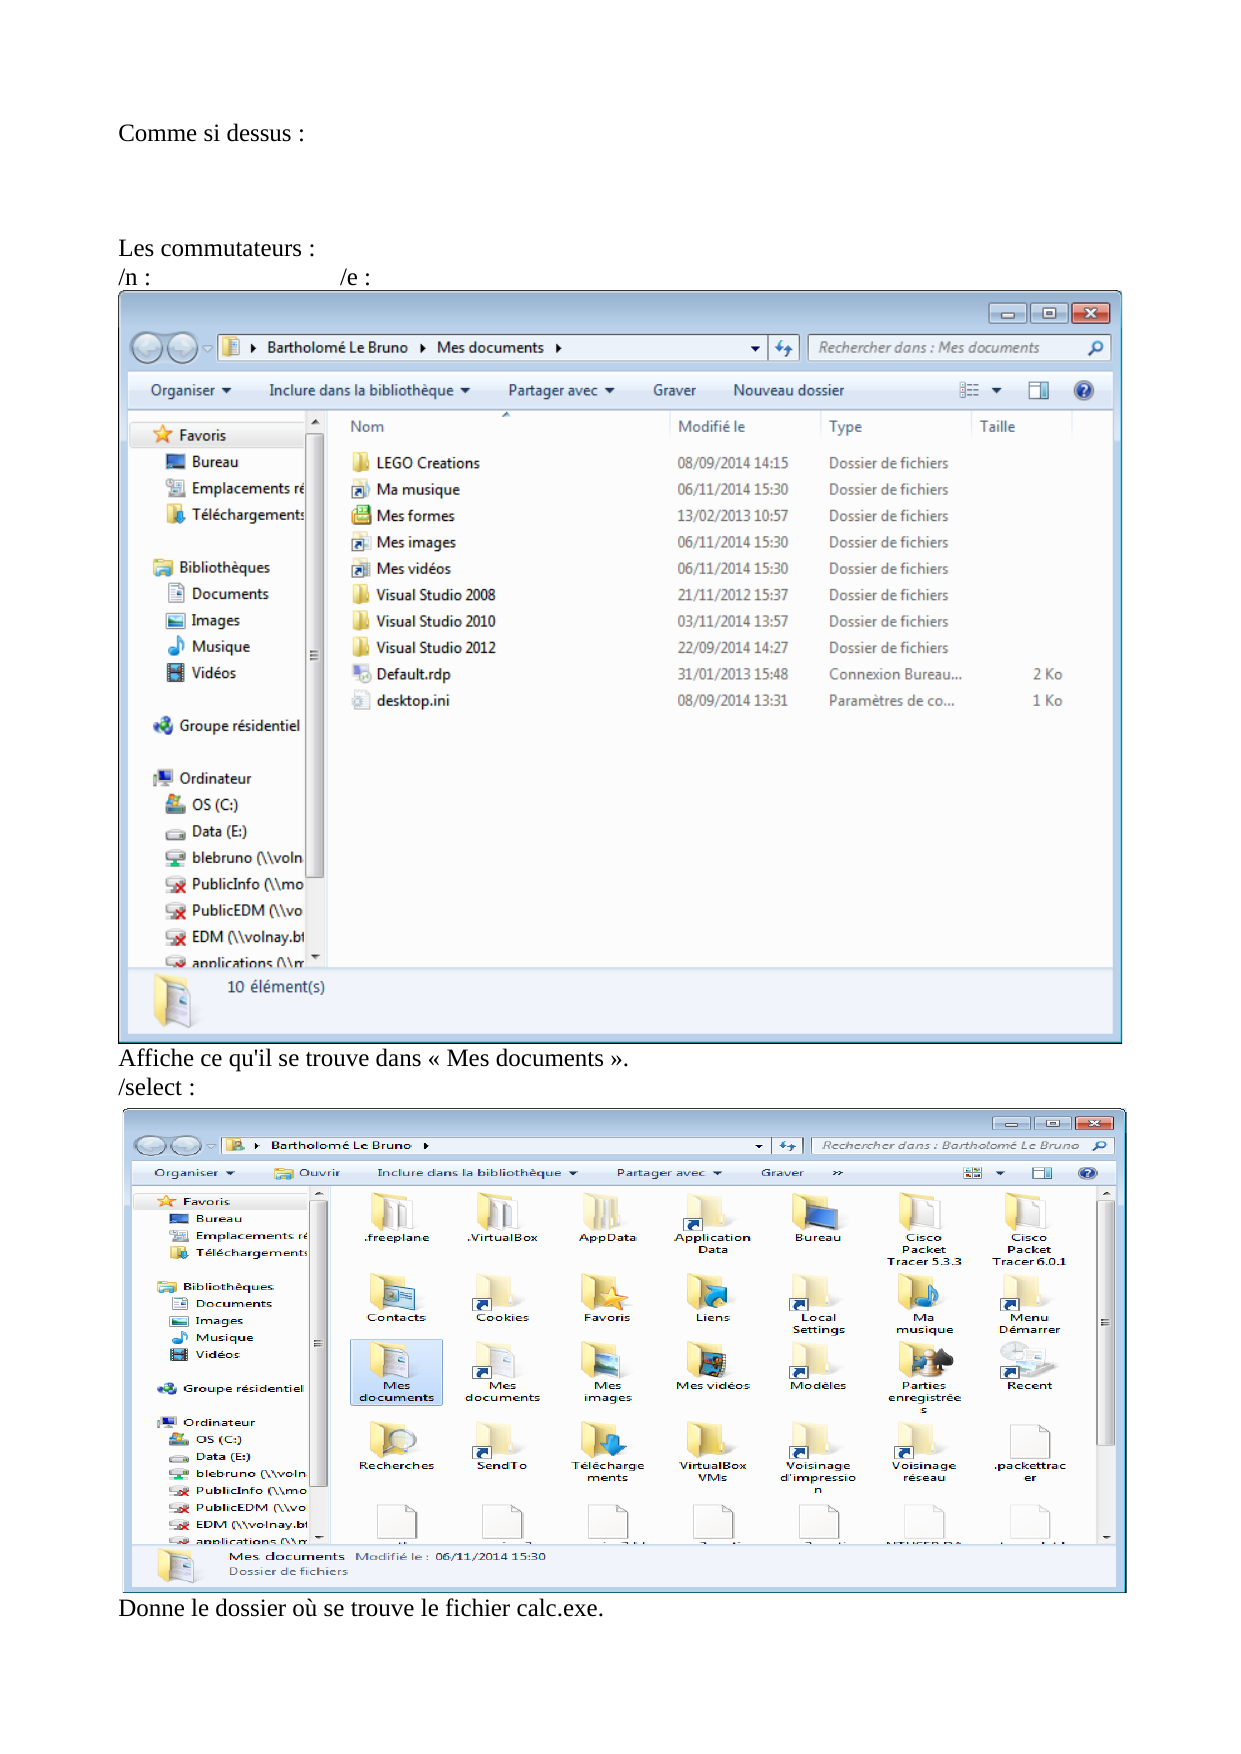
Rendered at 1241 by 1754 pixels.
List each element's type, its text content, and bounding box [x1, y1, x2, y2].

text Donne le dossier où se trouve le fichier calc.exe. [118, 1101, 1122, 1622]
text /select : [118, 1072, 1122, 1101]
text Affiche ce qu'il se trouve dans « Mes documents ». [118, 1044, 1122, 1072]
text Les commutateurs : [118, 233, 1122, 262]
picture [122, 1108, 1127, 1593]
picture [118, 290, 1123, 1044]
text Comme si dessus : [118, 118, 1122, 147]
text /n : /e : [118, 262, 1122, 290]
